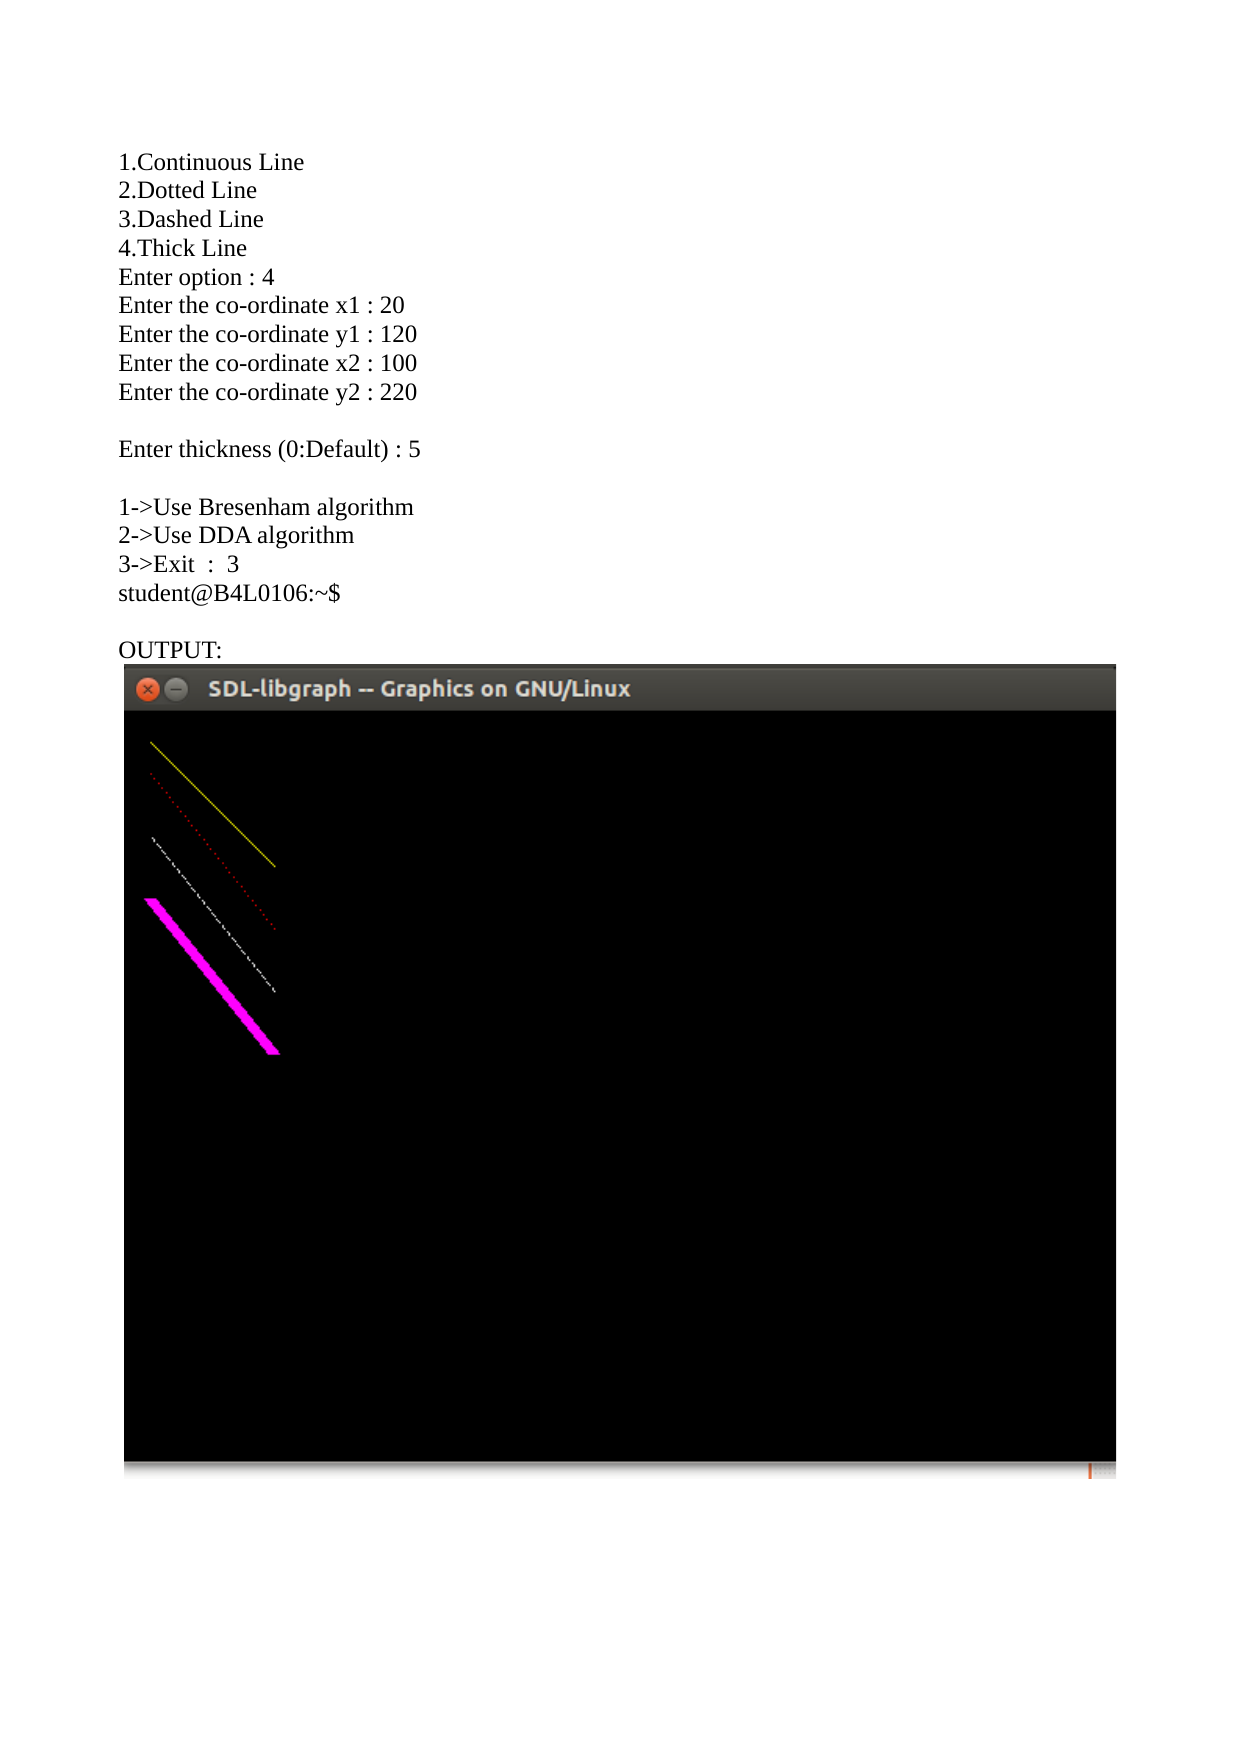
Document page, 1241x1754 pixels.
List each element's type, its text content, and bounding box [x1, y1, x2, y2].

text Enter the co-ordinate y1 : 120 [118, 319, 1122, 348]
text Enter thickness (0:Default) : 5 [118, 434, 1122, 463]
picture [124, 664, 1117, 1479]
text Enter the co-ordinate y2 : 220 [118, 377, 1122, 406]
text 3->Exit : 3 [118, 549, 1122, 578]
text 2.Dotted Line [118, 176, 1122, 204]
text 1->Use Bresenham algorithm [118, 492, 1122, 521]
text Enter option : 4 [118, 262, 1122, 291]
text 1.Continuous Line [118, 147, 1122, 176]
text OUTPUT: [118, 636, 1122, 664]
text student@B4L0106:~$ [118, 578, 1122, 607]
text Enter the co-ordinate x1 : 20 [118, 291, 1122, 319]
text 4.Thick Line [118, 233, 1122, 262]
text 3.Dashed Line [118, 204, 1122, 233]
text Enter the co-ordinate x2 : 100 [118, 348, 1122, 377]
text 2->Use DDA algorithm [118, 521, 1122, 549]
